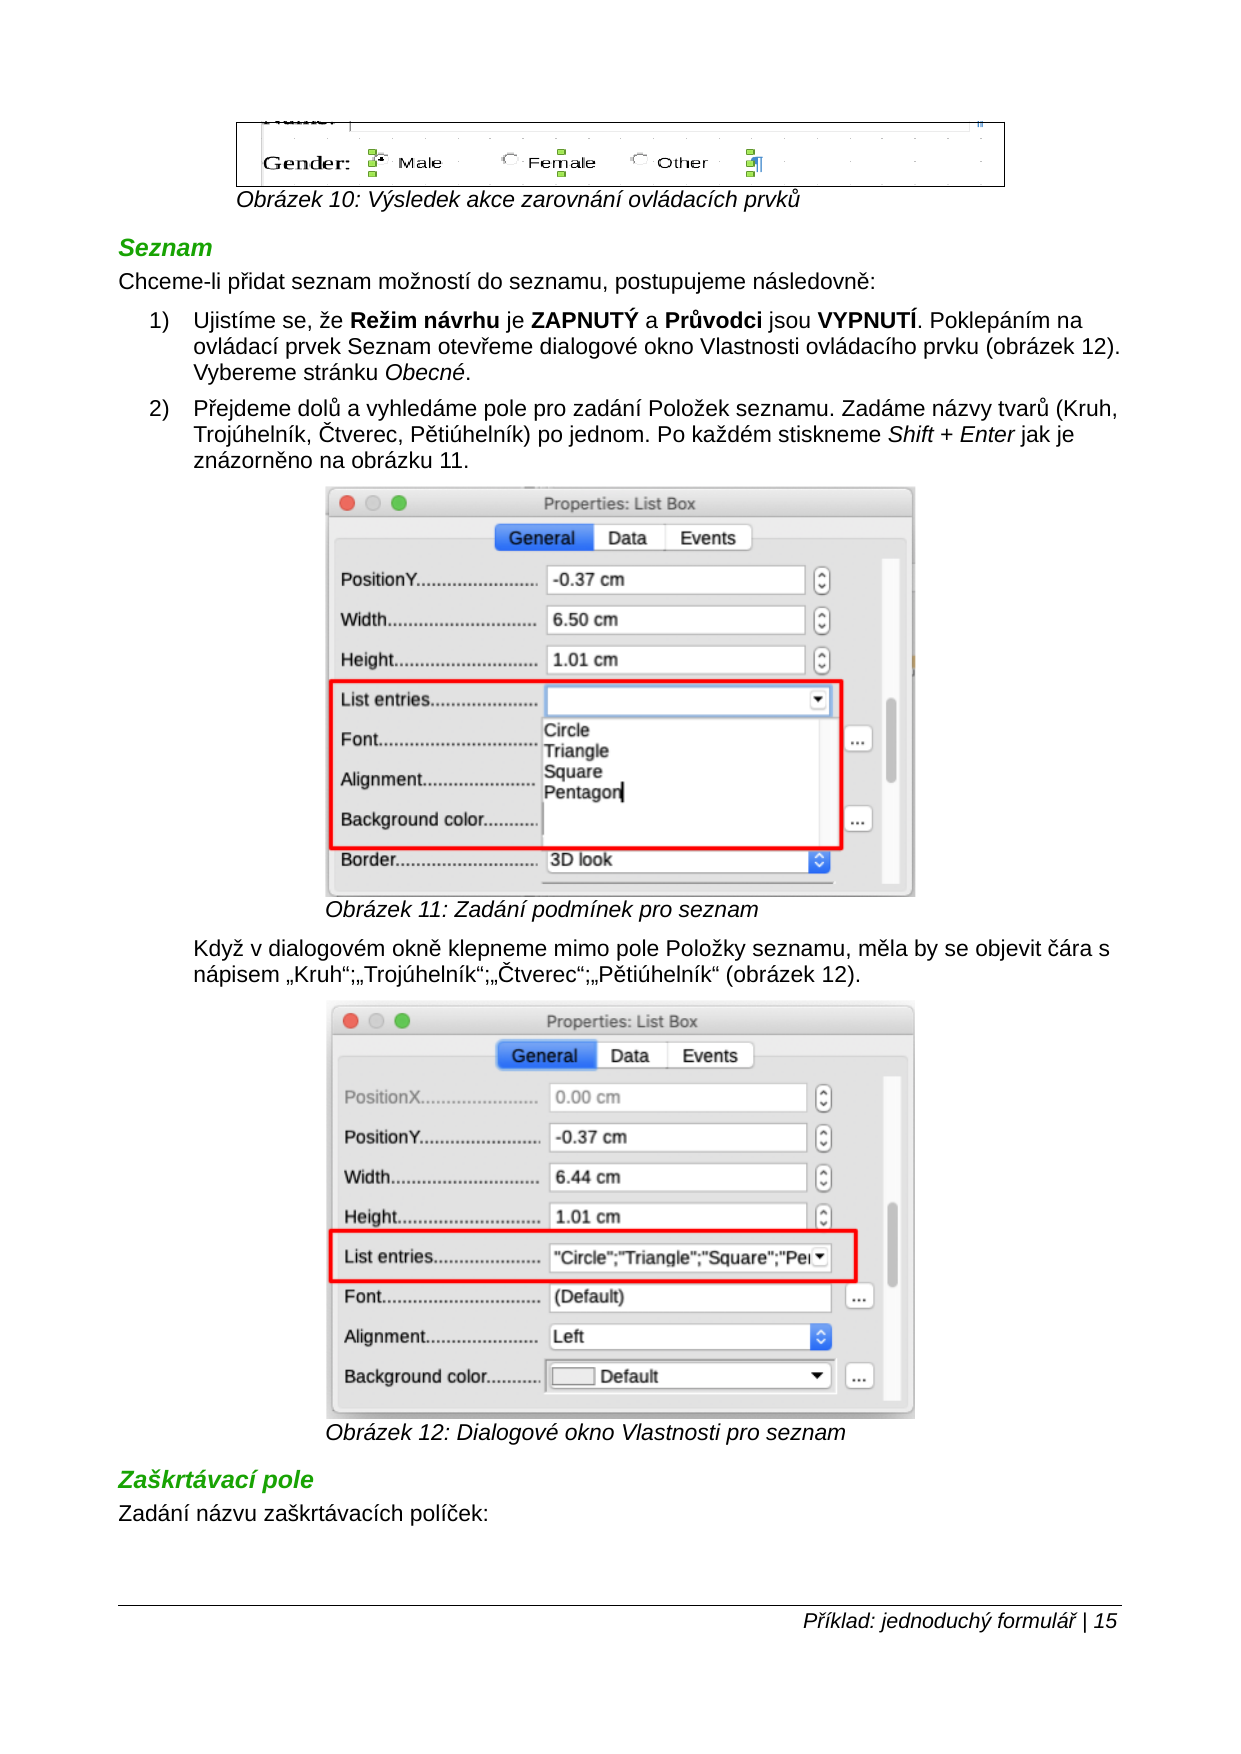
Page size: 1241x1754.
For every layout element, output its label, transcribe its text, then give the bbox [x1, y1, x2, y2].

text Obrázek 11: Zadání podmínek pro seznam [325, 897, 915, 923]
list Přejdeme dolů a vyhledáme pole pro zadání Položek seznamu. Zadáme názvy tvarů (Kruh, Trojúhelník, Čtverec, Pětiúhelník) po jednom. Po každém stiskneme Shift + Enter jak je znázorněno na obrázku 11. [169, 394, 1122, 473]
text Zadání názvu zaškrtávacích políček: [118, 1500, 1122, 1527]
list Když v dialogovém okně klepneme mimo pole Položky seznamu, měla by se objevit čára s nápisem „Kruh“;„Trojúhelník“;„Čtverec“;„Pětiúhelník“ (obrázek 12). [169, 935, 1122, 988]
picture [237, 123, 1004, 186]
subtitle Zaškrtávací pole [118, 1466, 1122, 1494]
text Obrázek 12: Dialogové okno Vlastnosti pro seznam [325, 1419, 915, 1445]
list Chceme-li přidat seznam možností do seznamu, postupujeme následovně: [118, 268, 1122, 294]
picture [325, 485, 916, 897]
picture [325, 999, 915, 1419]
list Ujistíme se, že Režim návrhu je ZAPNUTÝ a Průvodci jsou VYPNUTÍ. Poklepáním na ovládací prvek Seznam otevřeme dialogové okno Vlastnosti ovládacího prvku (obrázek 12). Vybereme stránku Obecné. [169, 307, 1122, 386]
text Obrázek 10: Výsledek akce zarovnání ovládacích prvků [236, 187, 1004, 212]
subtitle Seznam [118, 233, 1122, 262]
